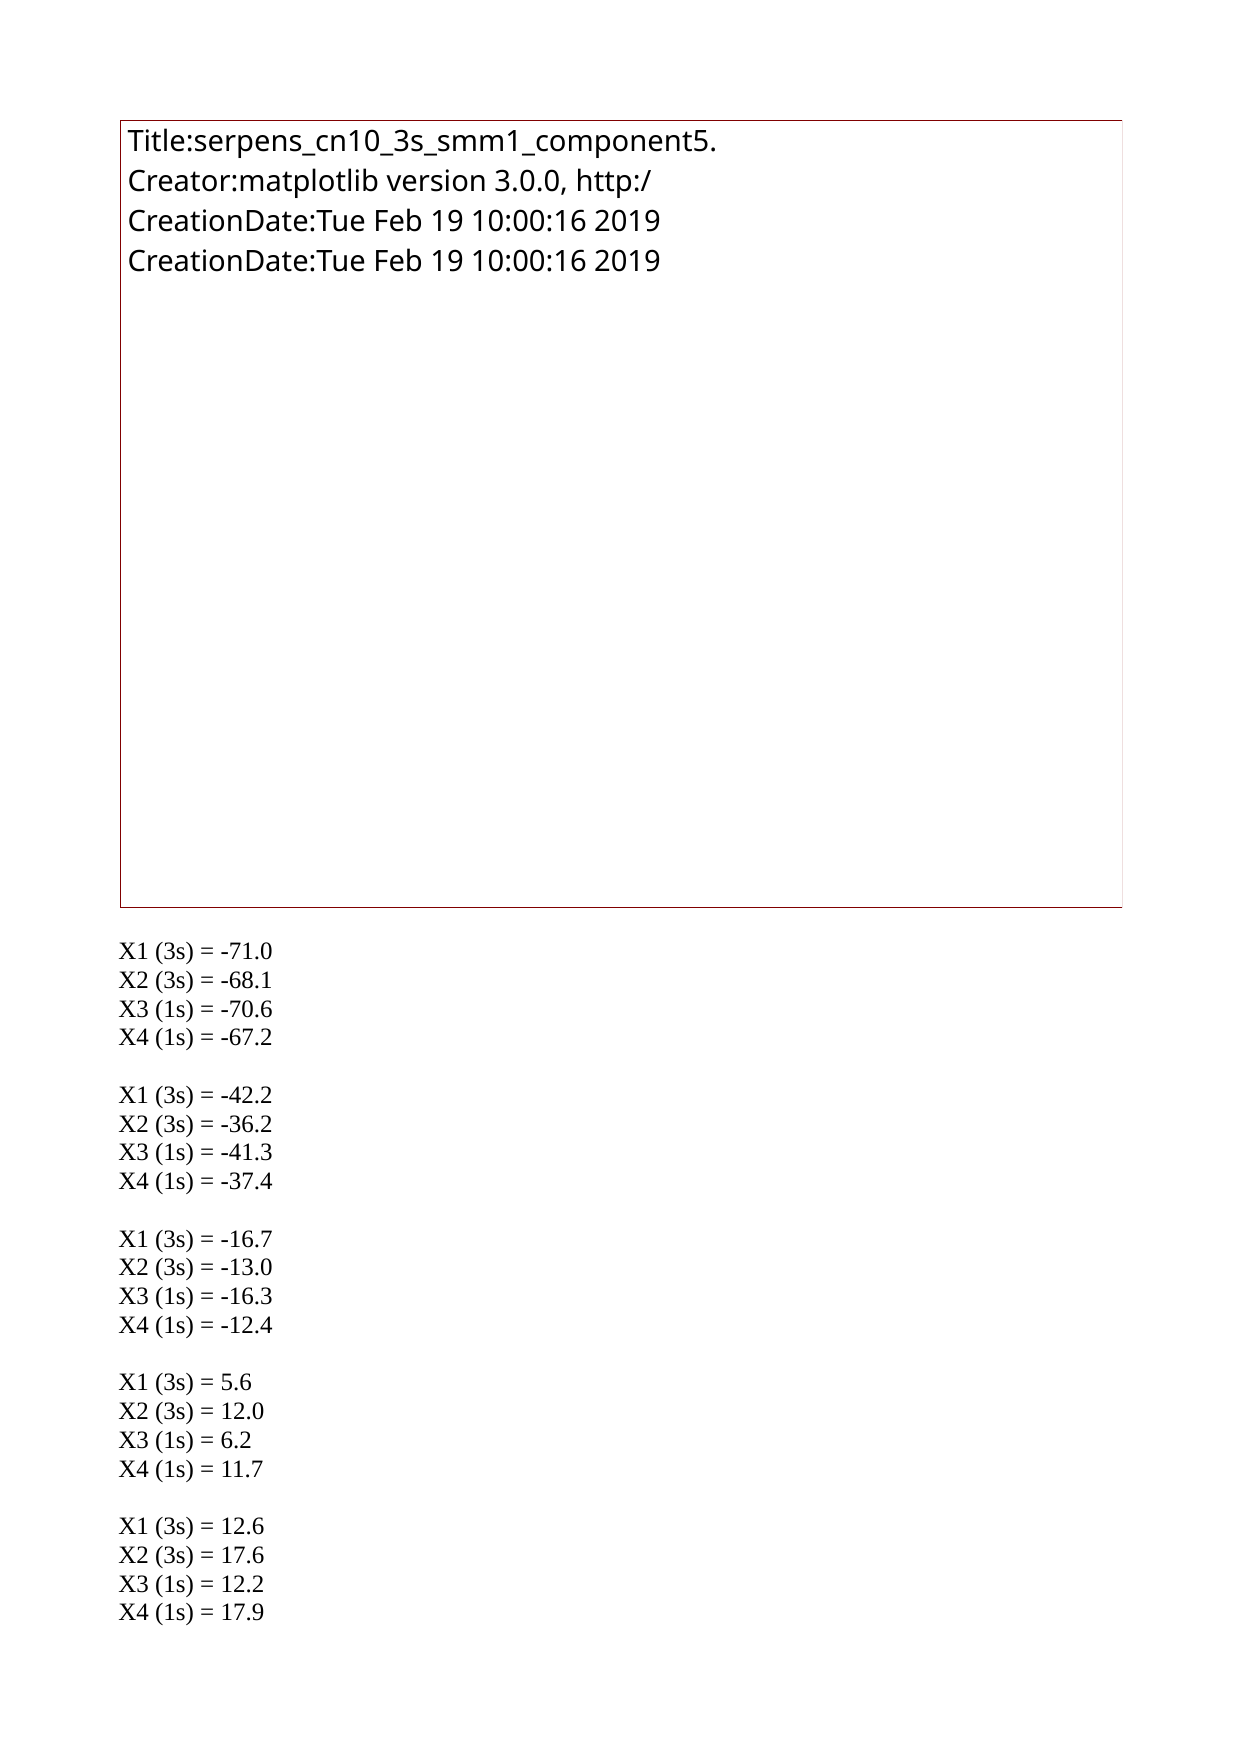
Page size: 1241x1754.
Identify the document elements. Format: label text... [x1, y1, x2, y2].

text X1 (3s) = -16.7 [118, 1224, 1122, 1252]
text X3 (1s) = 12.2 [118, 1569, 1122, 1597]
text X2 (3s) = 17.6 [118, 1540, 1122, 1569]
text X1 (3s) = -42.2 [118, 1080, 1122, 1109]
text X2 (3s) = -68.1 [118, 965, 1122, 994]
text X4 (1s) = 11.7 [118, 1454, 1122, 1482]
text X3 (1s) = -70.6 [118, 994, 1122, 1022]
text X3 (1s) = -41.3 [118, 1137, 1122, 1166]
text X4 (1s) = -37.4 [118, 1166, 1122, 1195]
text X2 (3s) = -36.2 [118, 1109, 1122, 1137]
text X3 (1s) = 6.2 [118, 1425, 1122, 1454]
text X1 (3s) = 5.6 [118, 1367, 1122, 1396]
text X4 (1s) = 17.9 [118, 1597, 1122, 1626]
text X1 (3s) = 12.6 [118, 1511, 1122, 1540]
text X4 (1s) = -12.4 [118, 1310, 1122, 1339]
text X4 (1s) = -67.2 [118, 1022, 1122, 1051]
text X1 (3s) = -71.0 [118, 936, 1122, 965]
text X2 (3s) = 12.0 [118, 1396, 1122, 1425]
text X3 (1s) = -16.3 [118, 1281, 1122, 1310]
text X2 (3s) = -13.0 [118, 1252, 1122, 1281]
